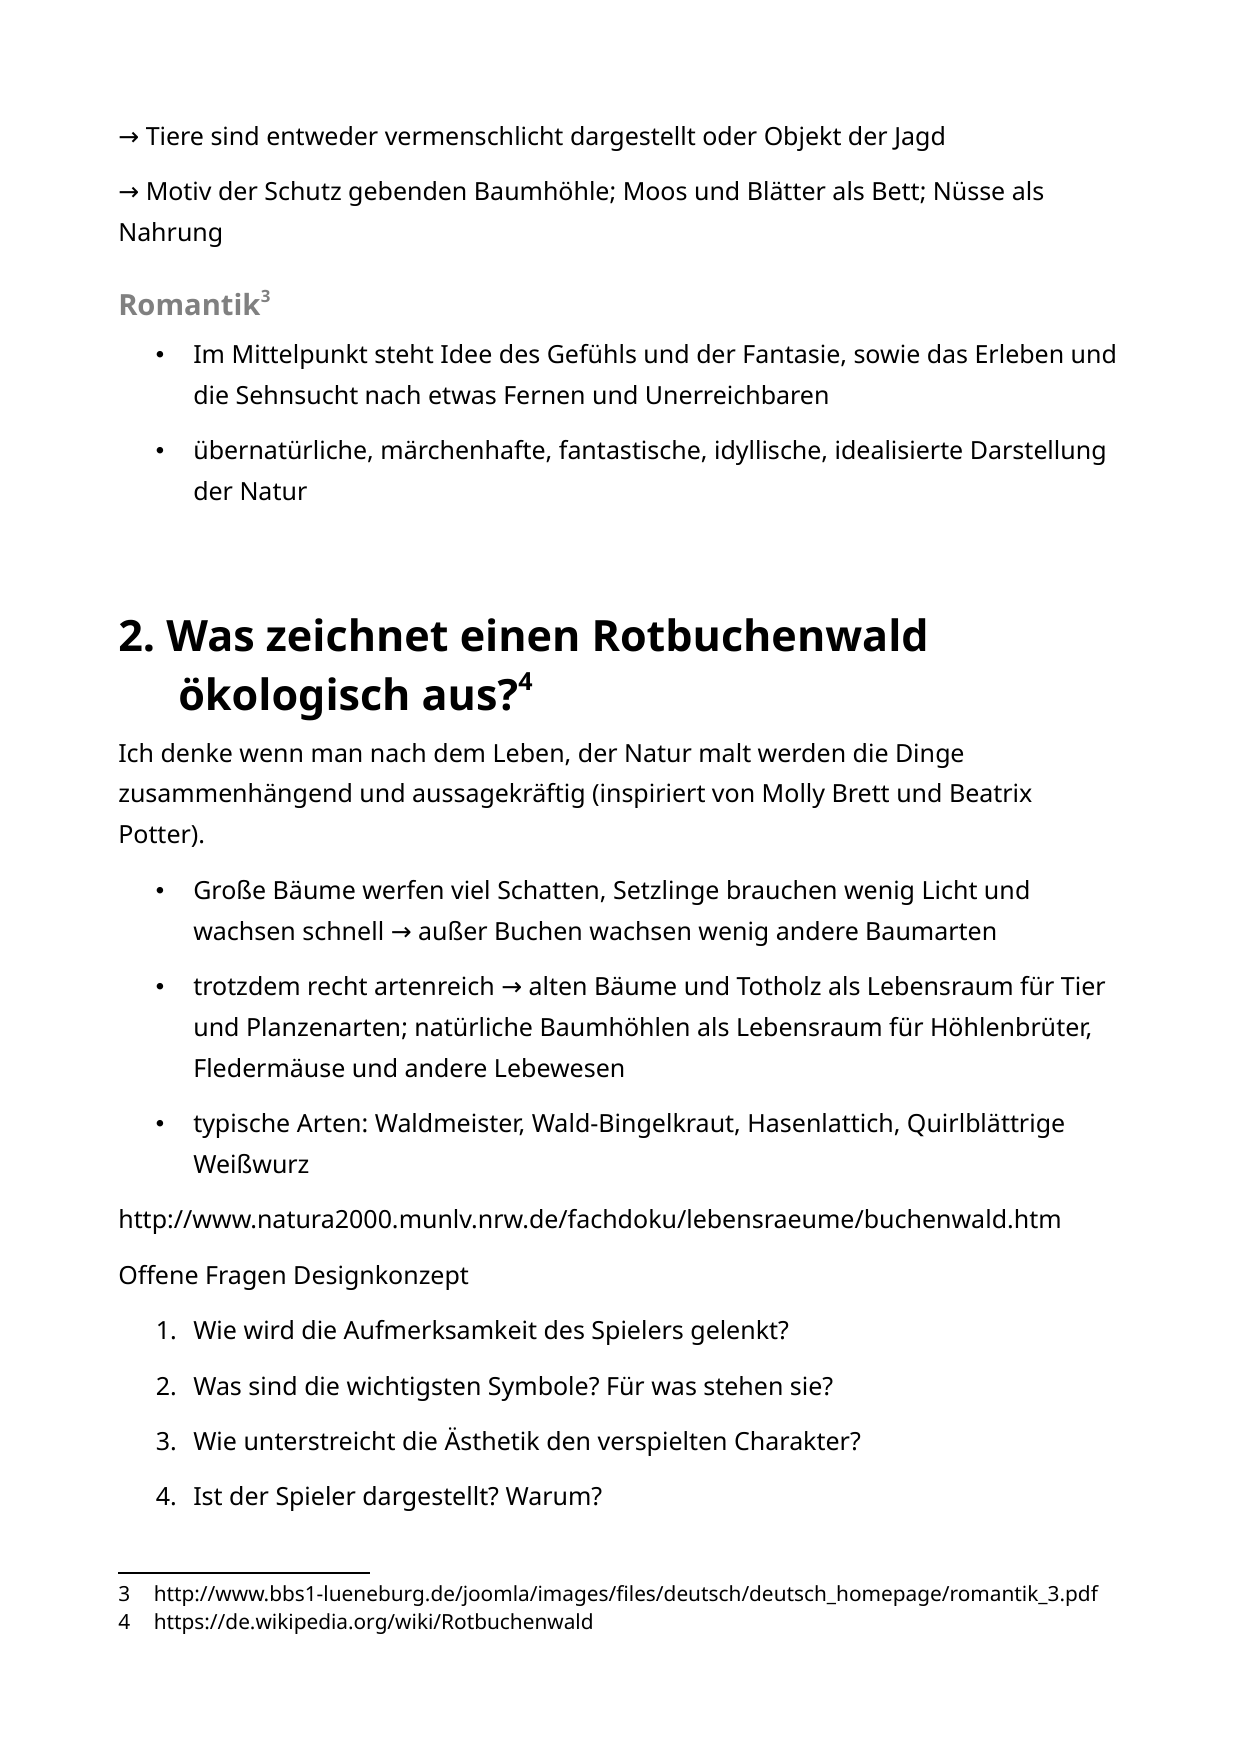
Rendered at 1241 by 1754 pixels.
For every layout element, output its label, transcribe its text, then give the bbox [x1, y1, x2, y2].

list typische Arten: Waldmeister, Wald-Bingelkraut, Hasenlattich, Quirlblättrige Weißwurz [156, 1106, 1122, 1181]
text https://de.wikipedia.org/wiki/Rotbuchenwald [118, 1607, 1122, 1636]
text http://www.natura2000.munlv.nrw.de/fachdoku/lebensraeume/buchenwald.htm [118, 1202, 1122, 1236]
text → Motiv der Schutz gebenden Baumhöhle; Moos und Blätter als Bett; Nüsse als Nahrung [118, 173, 1122, 248]
text Ich denke wenn man nach dem Leben, der Natur malt werden die Dinge zusammenhängend und aussagekräftig (inspiriert von Molly Brett und Beatrix Potter). [118, 735, 1122, 851]
list Große Bäume werfen viel Schatten, Setzlinge brauchen wenig Licht und wachsen schnell → außer Buchen wachsen wenig andere Baumarten [156, 872, 1122, 947]
list Wie wird die Aufmerksamkeit des Spielers gelenkt? [156, 1313, 1122, 1347]
list Im Mittelpunkt steht Idee des Gefühls und der Fantasie, sowie das Erleben und die Sehnsucht nach etwas Fernen und Unerreichbaren [156, 337, 1122, 411]
list trotzdem recht artenreich → alten Bäume und Totholz als Lebensraum für Tier und Planzenarten; natürliche Baumhöhlen als Lebensraum für Höhlenbrüter, Fledermäuse und andere Lebewesen [156, 969, 1122, 1084]
list Was sind die wichtigsten Symbole? Für was stehen sie? [156, 1368, 1122, 1402]
subtitle Romantik [118, 284, 1122, 324]
text http://www.bbs1-lueneburg.de/joomla/images/files/deutsch/deutsch_homepage/romantik_3.pdf [118, 1579, 1122, 1607]
list Wie unterstreicht die Ästhetik den verspielten Charakter? [156, 1424, 1122, 1458]
text → Tiere sind entweder vermenschlicht dargestellt oder Objekt der Jagd [118, 118, 1122, 152]
text Offene Fragen Designkonzept [118, 1257, 1122, 1291]
subtitle 2. Was zeichnet einen Rotbuchenwald ökologisch aus? [118, 605, 1122, 723]
list übernatürliche, märchenhafte, fantastische, idyllische, idealisierte Darstellung der Natur [156, 433, 1122, 508]
list Ist der Spieler dargestellt? Warum? [156, 1479, 1122, 1513]
